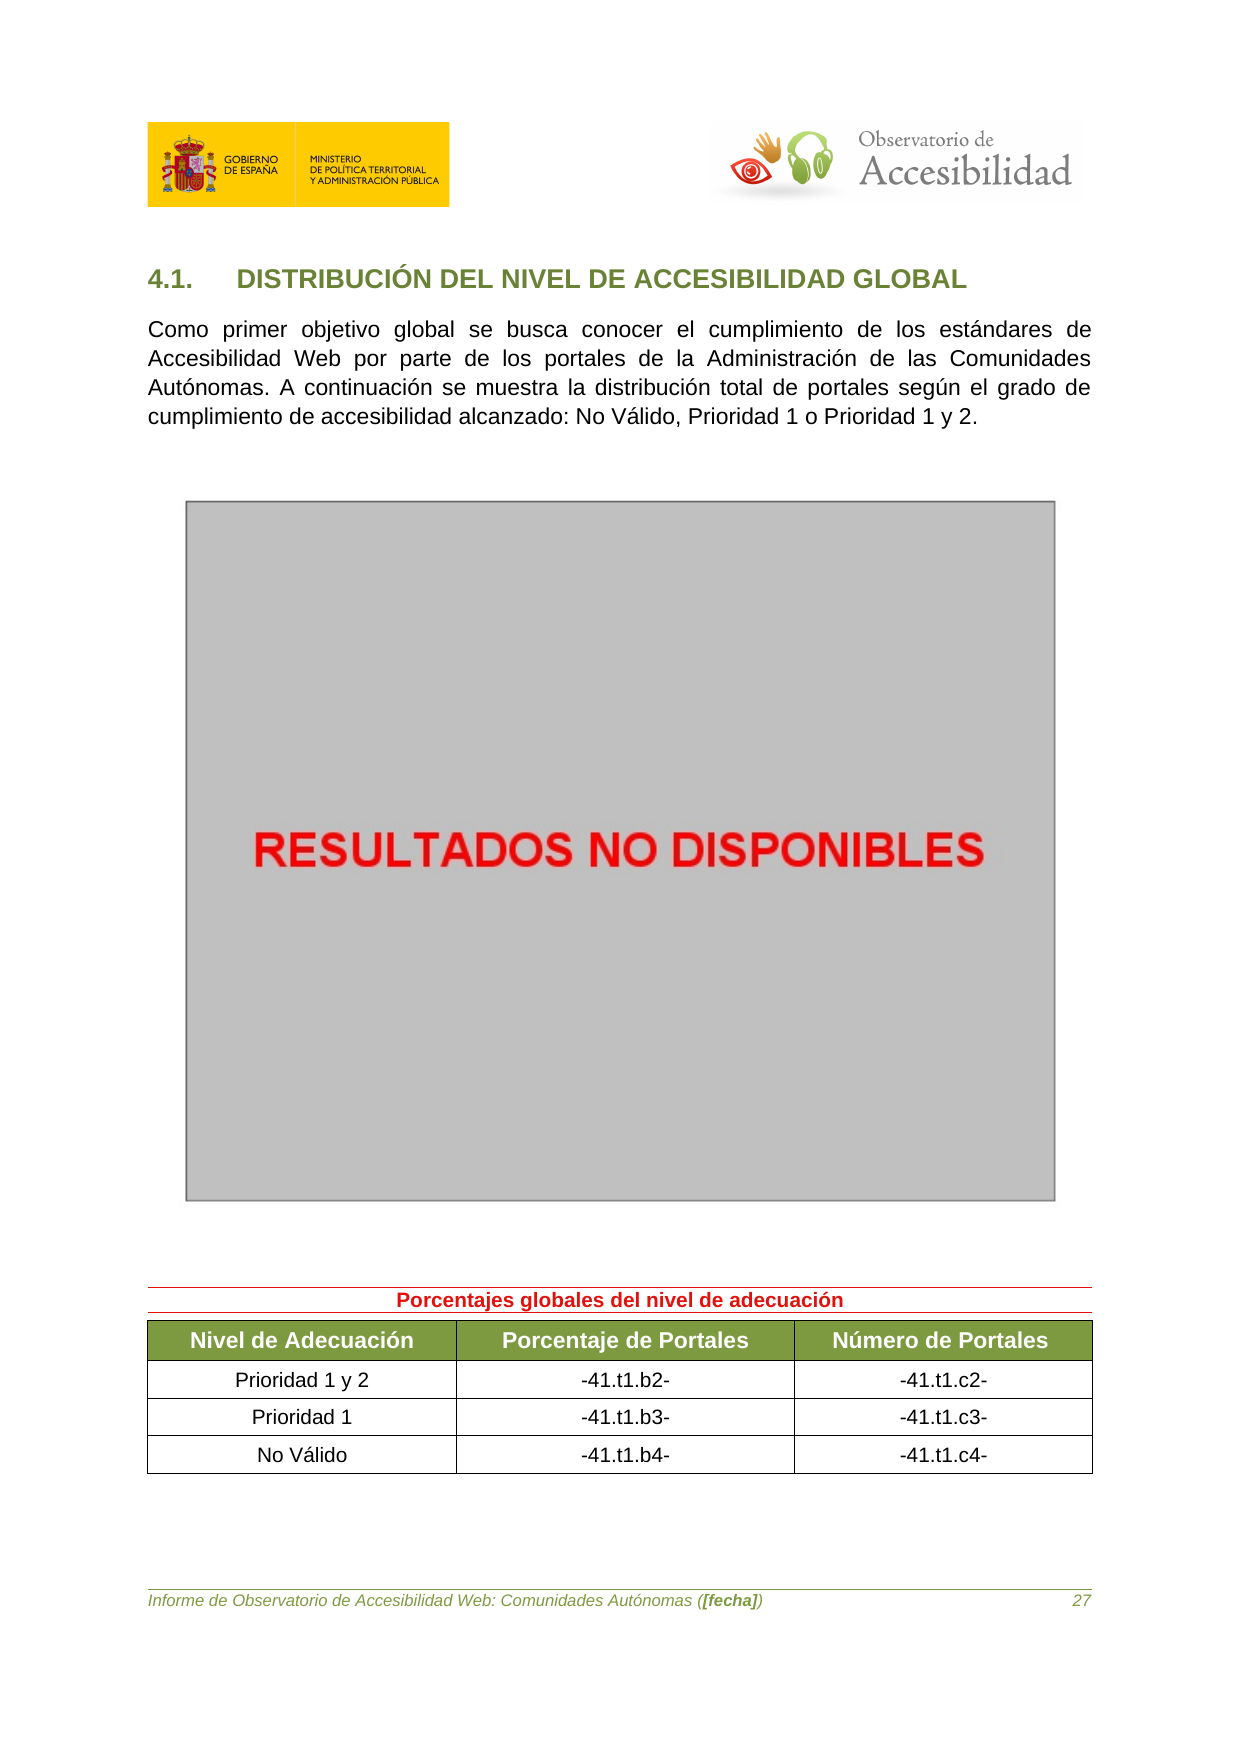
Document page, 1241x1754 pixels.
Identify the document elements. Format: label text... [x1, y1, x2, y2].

table_header Número de Portales [795, 1321, 1092, 1360]
table_cell Prioridad 1 [148, 1399, 456, 1435]
table_cell -41.t1.b4- [457, 1436, 794, 1473]
text Como primer objetivo global se busca conocer el cumplimiento de los estándares de Accesibilidad Web por parte de los portales de la Administración de las Comunidades Autónomas. A continuación se muestra la distribución total de portales según el grado de cumplimiento de accesibilidad alcanzado: No Válido, Prioridad 1 o Prioridad 1 y 2. [148, 316, 1092, 429]
text Porcentajes globales del nivel de adecuación [148, 1288, 1092, 1312]
table_cell No Válido [148, 1436, 456, 1473]
table_cell Prioridad 1 y 2 [148, 1361, 456, 1398]
table_cell -41.t1.b2- [457, 1361, 794, 1398]
table_cell -41.t1.b3- [457, 1399, 794, 1435]
table_header Nivel de Adecuación [148, 1321, 456, 1360]
table_header Porcentaje de Portales [457, 1321, 794, 1360]
list Distribución del nivel de accesibilidad global [148, 263, 1092, 294]
table_cell -41.t1.c4- [795, 1436, 1092, 1473]
table_cell -41.t1.c3- [795, 1399, 1092, 1435]
table_cell -41.t1.c2- [795, 1361, 1092, 1398]
